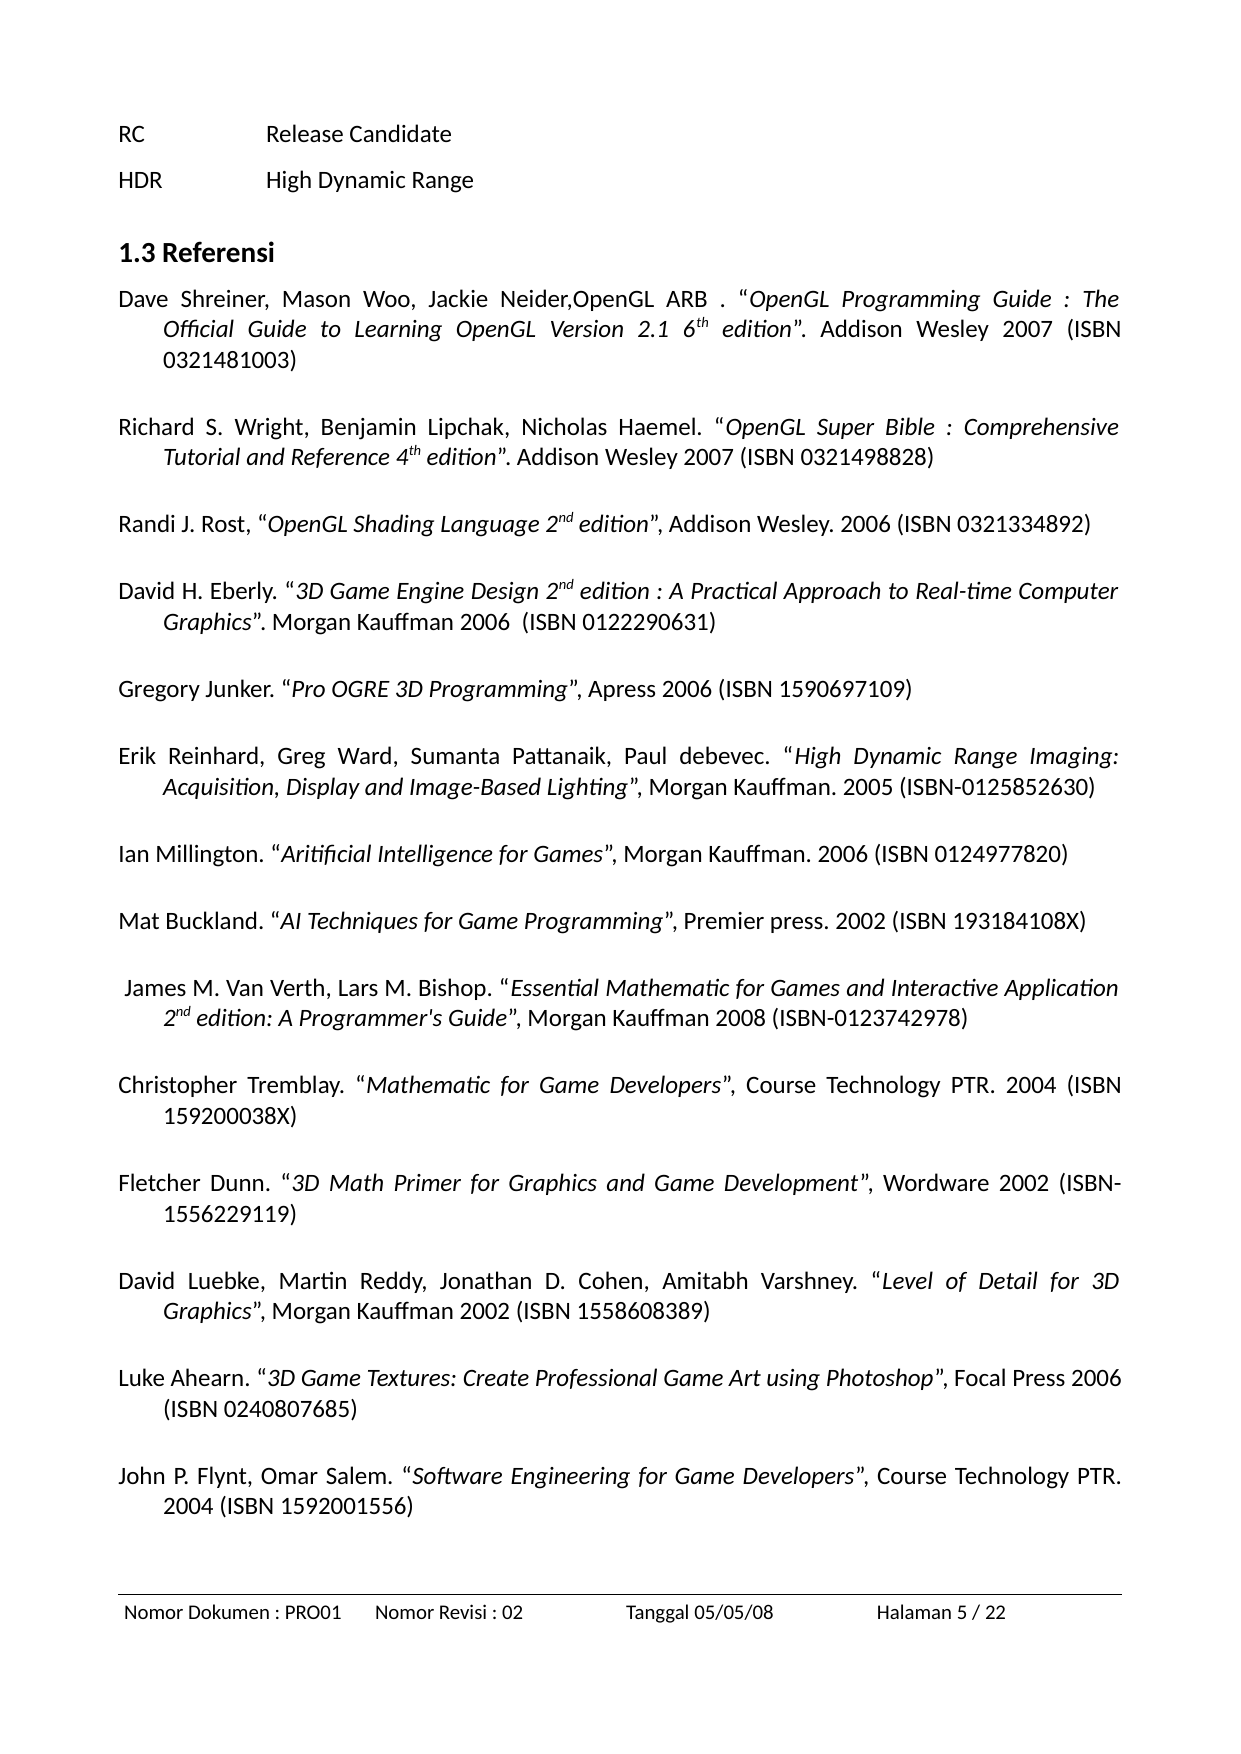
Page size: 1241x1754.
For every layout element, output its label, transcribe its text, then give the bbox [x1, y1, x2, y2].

text Mat Buckland. “AI Techniques for Game Programming”, Premier press. 2002 (ISBN 193184108X) [118, 905, 1122, 935]
text James M. Van Verth, Lars M. Bishop. “Essential Mathematic for Games and Interactive Application 2nd edition: A Programmer's Guide”, Morgan Kauffman 2008 (ISBN-0123742978) [118, 972, 1122, 1033]
text HDR High Dynamic Range [118, 164, 1122, 194]
text David Luebke, Martin Reddy, Jonathan D. Cohen, Amitabh Varshney. “Level of Detail for 3D Graphics”, Morgan Kauffman 2002 (ISBN 1558608389) [118, 1265, 1122, 1326]
text Erik Reinhard, Greg Ward, Sumanta Pattanaik, Paul debevec. “High Dynamic Range Imaging: Acquisition, Display and Image-Based Lighting”, Morgan Kauffman. 2005 (ISBN-0125852630) [118, 740, 1122, 801]
text RC Release Candidate [118, 118, 1122, 149]
text David H. Eberly. “3D Game Engine Design 2nd edition : A Practical Approach to Real-time Computer Graphics”. Morgan Kauffman 2006 (ISBN 0122290631) [118, 576, 1122, 637]
text Luke Ahearn. “3D Game Textures: Create Professional Game Art using Photoshop”, Focal Press 2006 (ISBN 0240807685) [118, 1362, 1122, 1423]
text Dave Shreiner, Mason Woo, Jackie Neider,OpenGL ARB . “OpenGL Programming Guide : The Official Guide to Learning OpenGL Version 2.1 6th edition”. Addison Wesley 2007 (ISBN 0321481003) [118, 283, 1122, 374]
text John P. Flynt, Omar Salem. “Software Engineering for Game Developers”, Course Technology PTR. 2004 (ISBN 1592001556) [118, 1460, 1122, 1521]
subtitle 1.3 Referensi [118, 234, 1122, 270]
text Randi J. Rost, “OpenGL Shading Language 2nd edition”, Addison Wesley. 2006 (ISBN 0321334892) [118, 508, 1122, 539]
text Ian Millington. “Aritificial Intelligence for Games”, Morgan Kauffman. 2006 (ISBN 0124977820) [118, 838, 1122, 868]
text Fletcher Dunn. “3D Math Primer for Graphics and Game Development”, Wordware 2002 (ISBN-1556229119) [118, 1167, 1122, 1228]
text Christopher Tremblay. “Mathematic for Game Developers”, Course Technology PTR. 2004 (ISBN 159200038X) [118, 1069, 1122, 1131]
text Richard S. Wright, Benjamin Lipchak, Nicholas Haemel. “OpenGL Super Bible : Comprehensive Tutorial and Reference 4th edition”. Addison Wesley 2007 (ISBN 0321498828) [118, 411, 1122, 472]
text Gregory Junker. “Pro OGRE 3D Programming”, Apress 2006 (ISBN 1590697109) [118, 673, 1122, 704]
